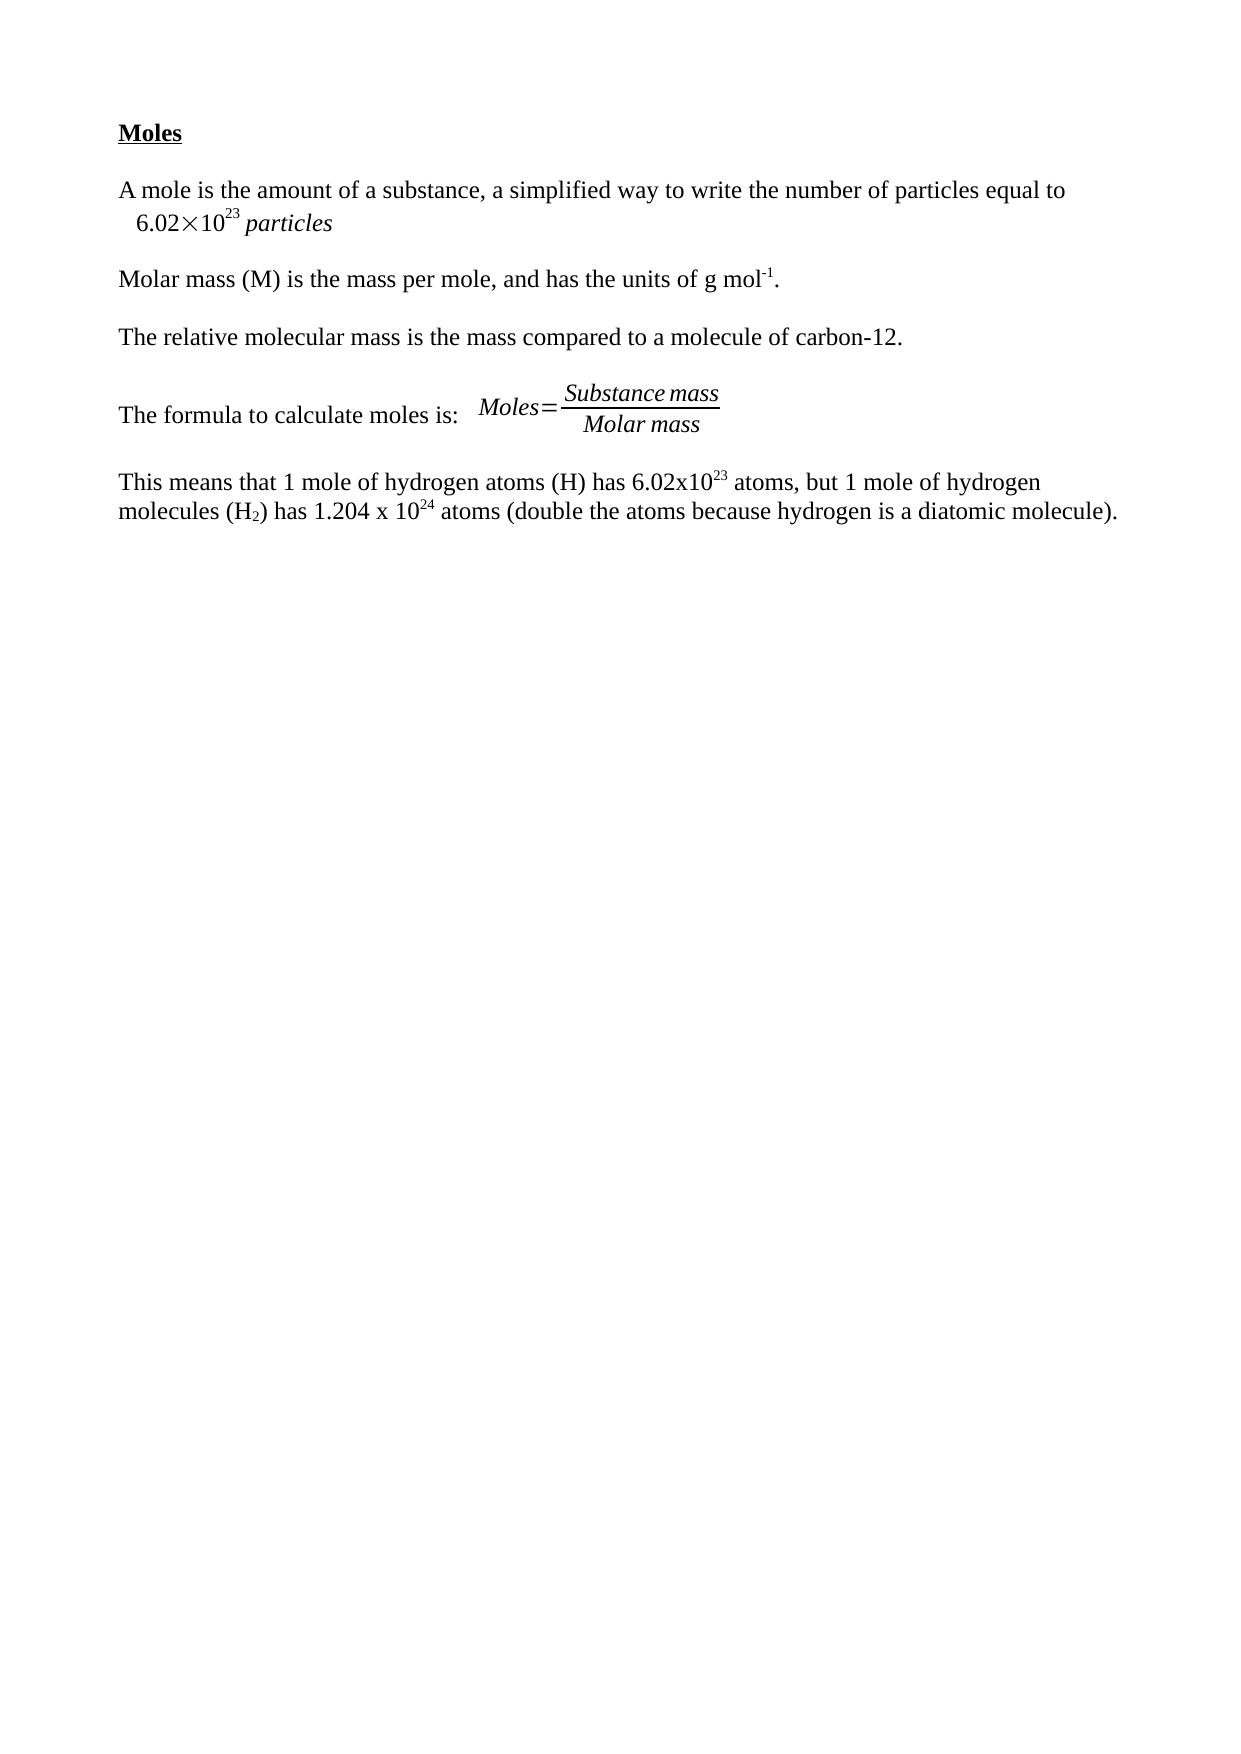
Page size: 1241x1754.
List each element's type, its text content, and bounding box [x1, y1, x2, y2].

text The relative molecular mass is the mass compared to a molecule of carbon-12. [118, 322, 1122, 351]
text Moles [118, 118, 1122, 147]
text A mole is the amount of a substance, a simplified way to write the number of particles equal to [118, 176, 1122, 236]
text Molar mass (M) is the mass per mole, and has the units of g mol-1. [118, 264, 1122, 293]
text This means that 1 mole of hydrogen atoms (H) has 6.02x1023 atoms, but 1 mole of hydrogen molecules (H2) has 1.204 x 1024 atoms (double the atoms because hydrogen is a diatomic molecule). [118, 467, 1122, 524]
text The formula to calculate moles is: [118, 379, 1122, 438]
